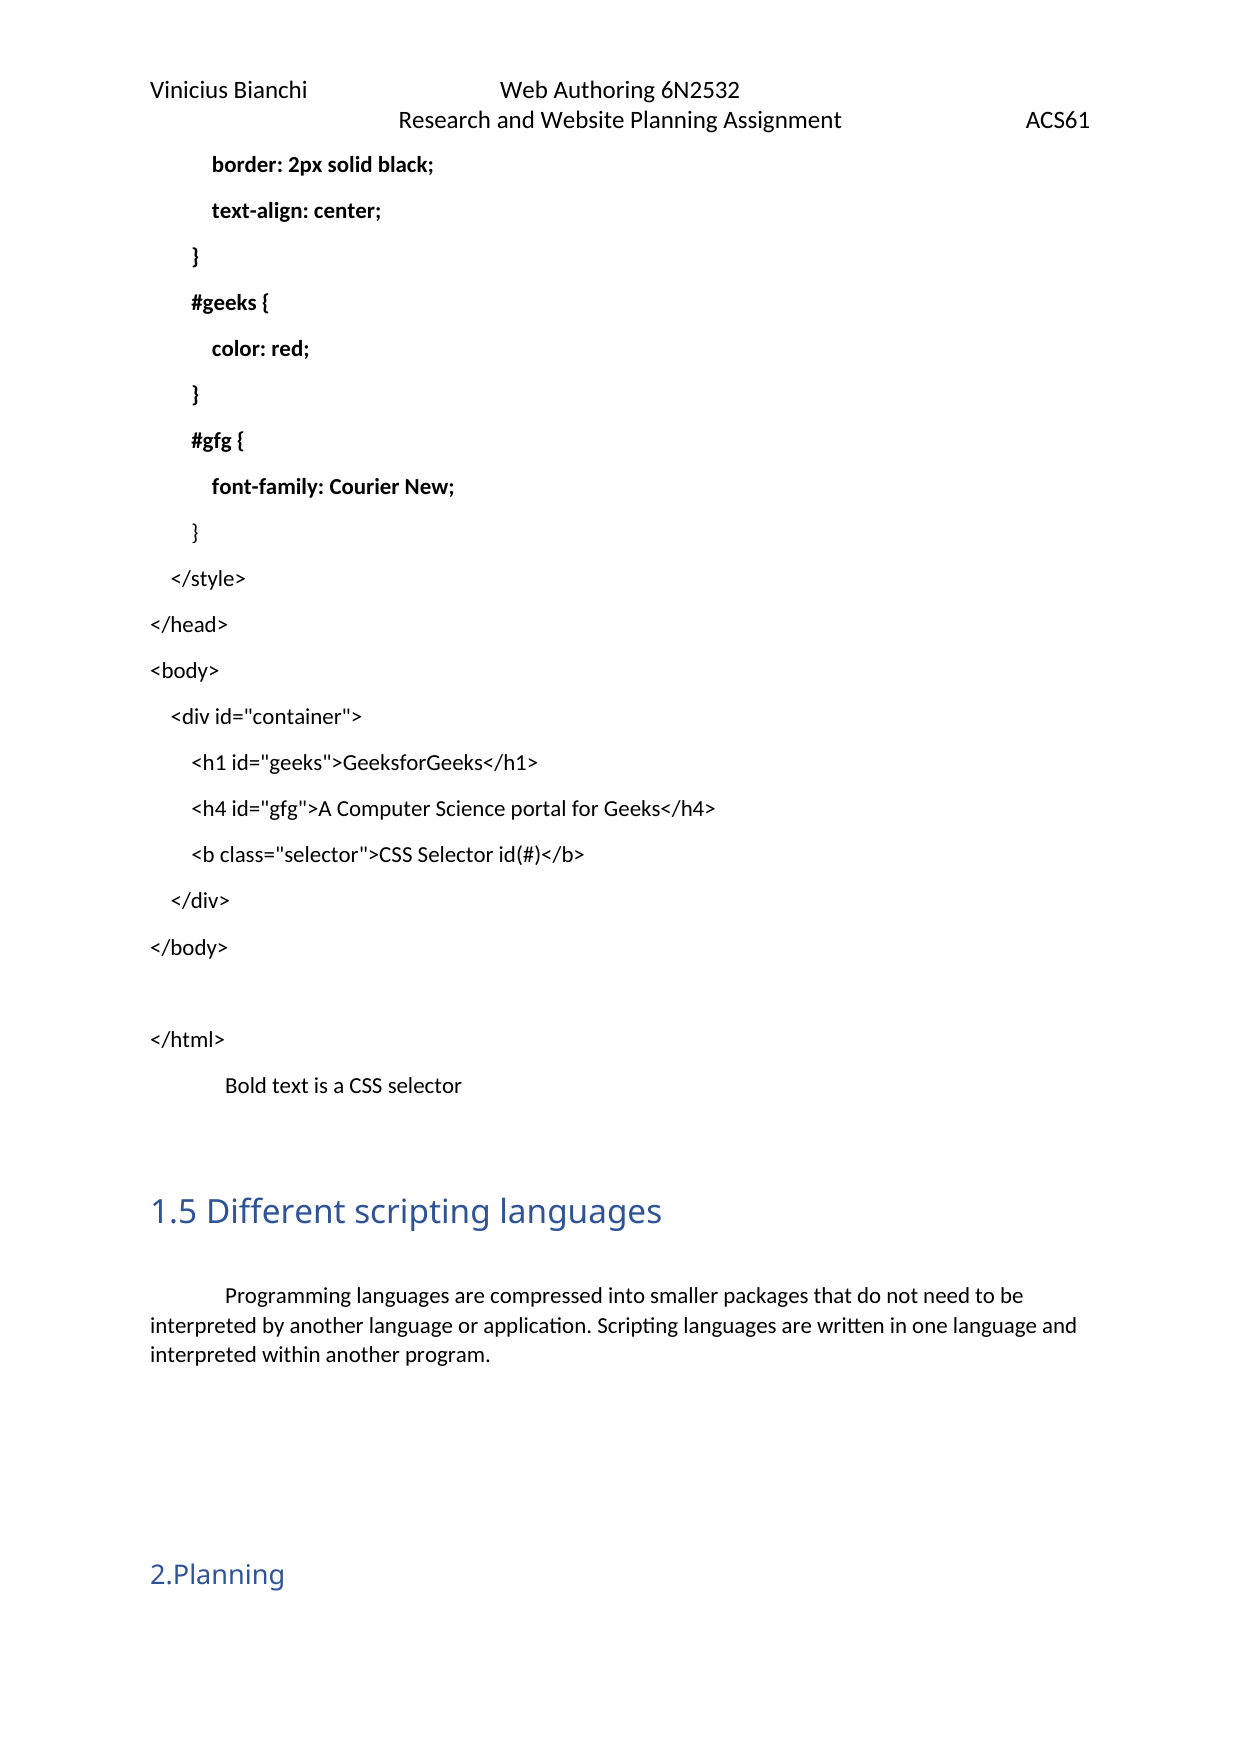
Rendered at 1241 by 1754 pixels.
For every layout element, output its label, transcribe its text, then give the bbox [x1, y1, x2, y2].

text color: red; [150, 334, 1090, 362]
subtitle 1.5 Different scripting languages [150, 1188, 1090, 1233]
text </body> [150, 933, 1090, 961]
text } [150, 242, 1090, 270]
text Bold text is a CSS selector [150, 1071, 1090, 1099]
text <b class="selector">CSS Selector id(#)</b> [150, 841, 1090, 869]
text font-family: Courier New; [150, 472, 1090, 500]
text </style> [150, 564, 1090, 592]
text } [150, 518, 1090, 546]
text <h1 id="geeks">GeeksforGeeks</h1> [150, 748, 1090, 777]
text </head> [150, 610, 1090, 638]
text #gfg { [150, 426, 1090, 454]
text border: 2px solid black; [150, 150, 1090, 178]
text </div> [150, 887, 1090, 915]
text #geeks { [150, 288, 1090, 316]
text text-align: center; [150, 196, 1090, 224]
text <body> [150, 656, 1090, 684]
text <div id="container"> [150, 702, 1090, 731]
text <h4 id="gfg">A Computer Science portal for Geeks</h4> [150, 794, 1090, 823]
subtitle 2.Planning [150, 1555, 1090, 1592]
text </html> [150, 1025, 1090, 1053]
text Programming languages are compressed into smaller packages that do not need to be interpreted by another language or application. Scripting languages are written in one language and interpreted within another program. [150, 1282, 1090, 1368]
text } [150, 380, 1090, 408]
